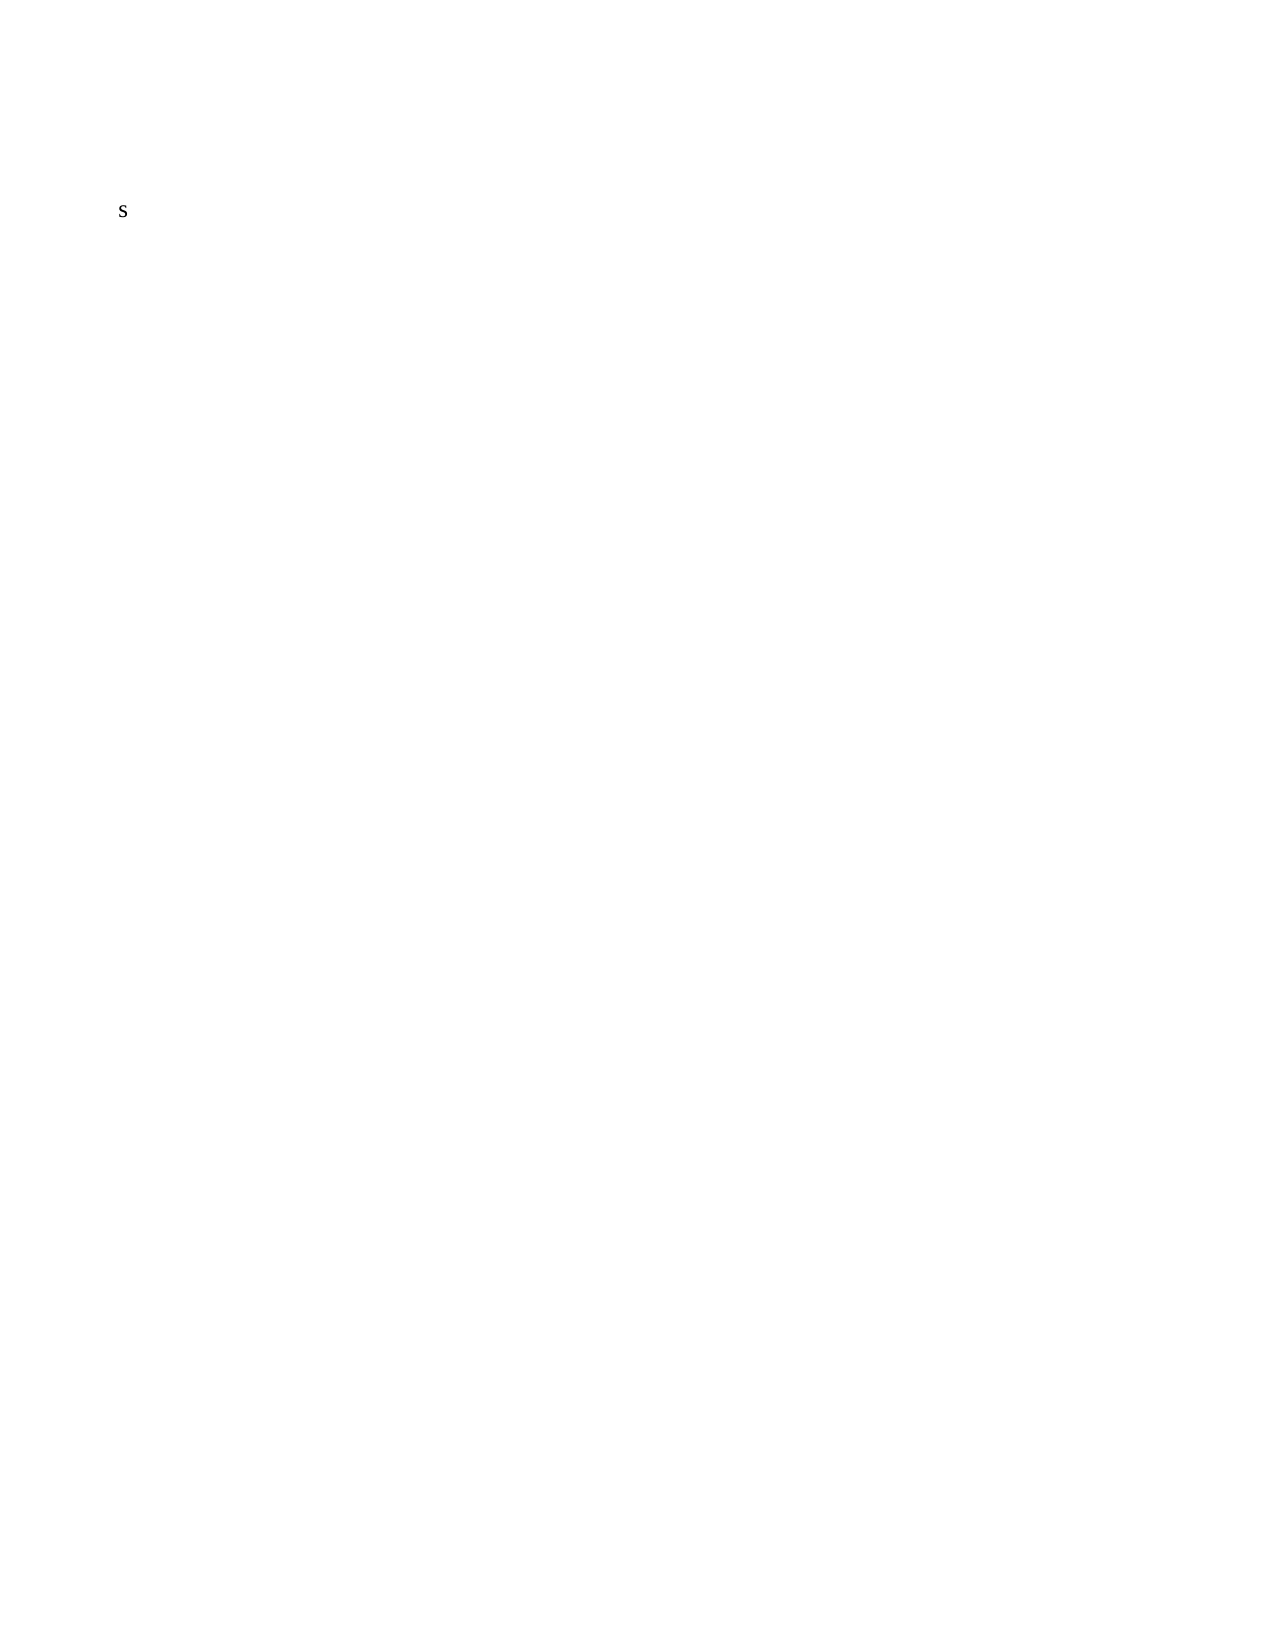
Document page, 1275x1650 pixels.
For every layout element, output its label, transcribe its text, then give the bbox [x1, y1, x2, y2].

text s [118, 194, 1157, 223]
